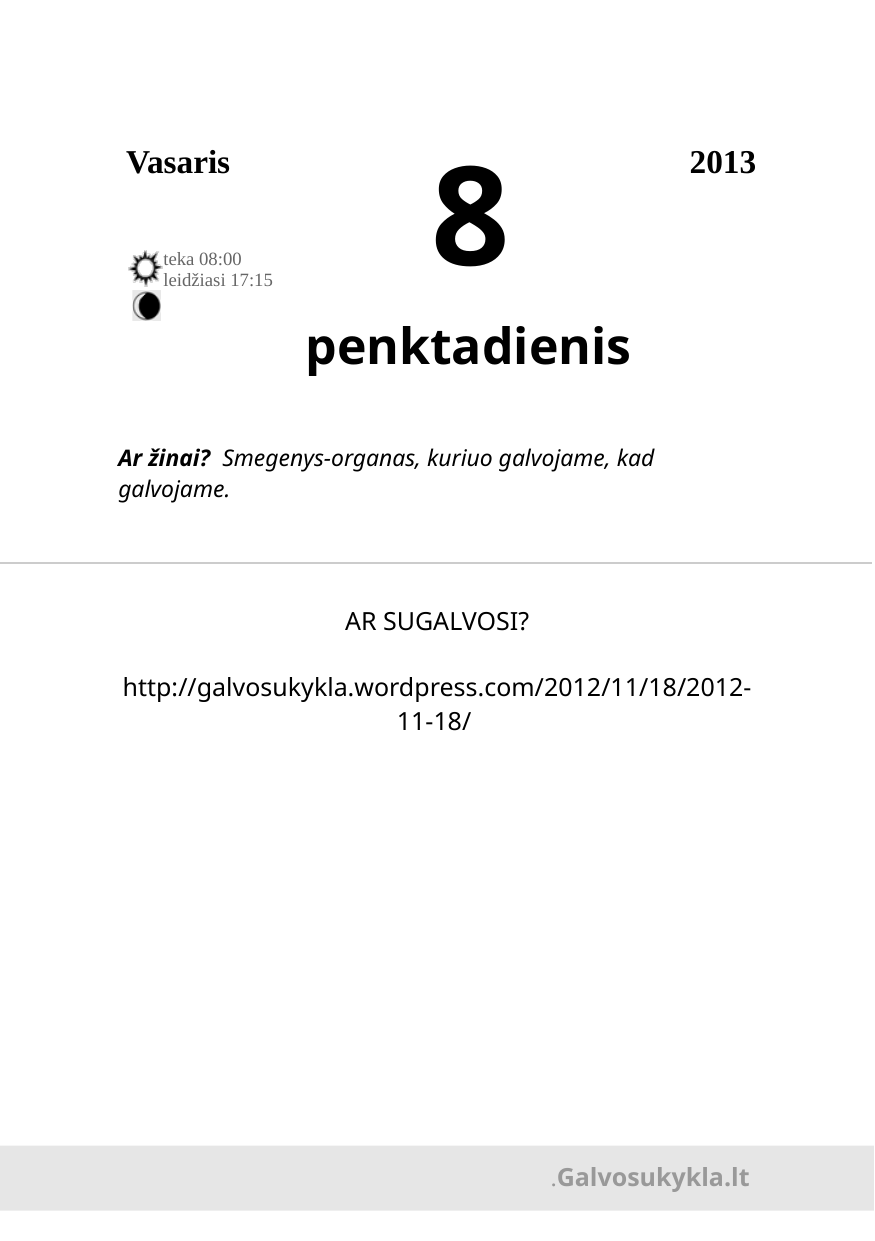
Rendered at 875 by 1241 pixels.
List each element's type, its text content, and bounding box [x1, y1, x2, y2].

table_header 8 penktadienis [299, 118, 638, 379]
table_header 2013 [638, 118, 756, 379]
table_header [118, 288, 298, 379]
text Ar žinai? Smegenys-organas, kuriuo galvojame, kad galvojame. [118, 442, 756, 504]
text http://galvosukykla.wordpress.com/2012/11/18/2012-11-18/ [118, 669, 756, 737]
table_header Vasaris teka 08:00 leidžiasi 17:15 [118, 118, 298, 287]
text AR SUGALVOSI? [118, 604, 756, 638]
